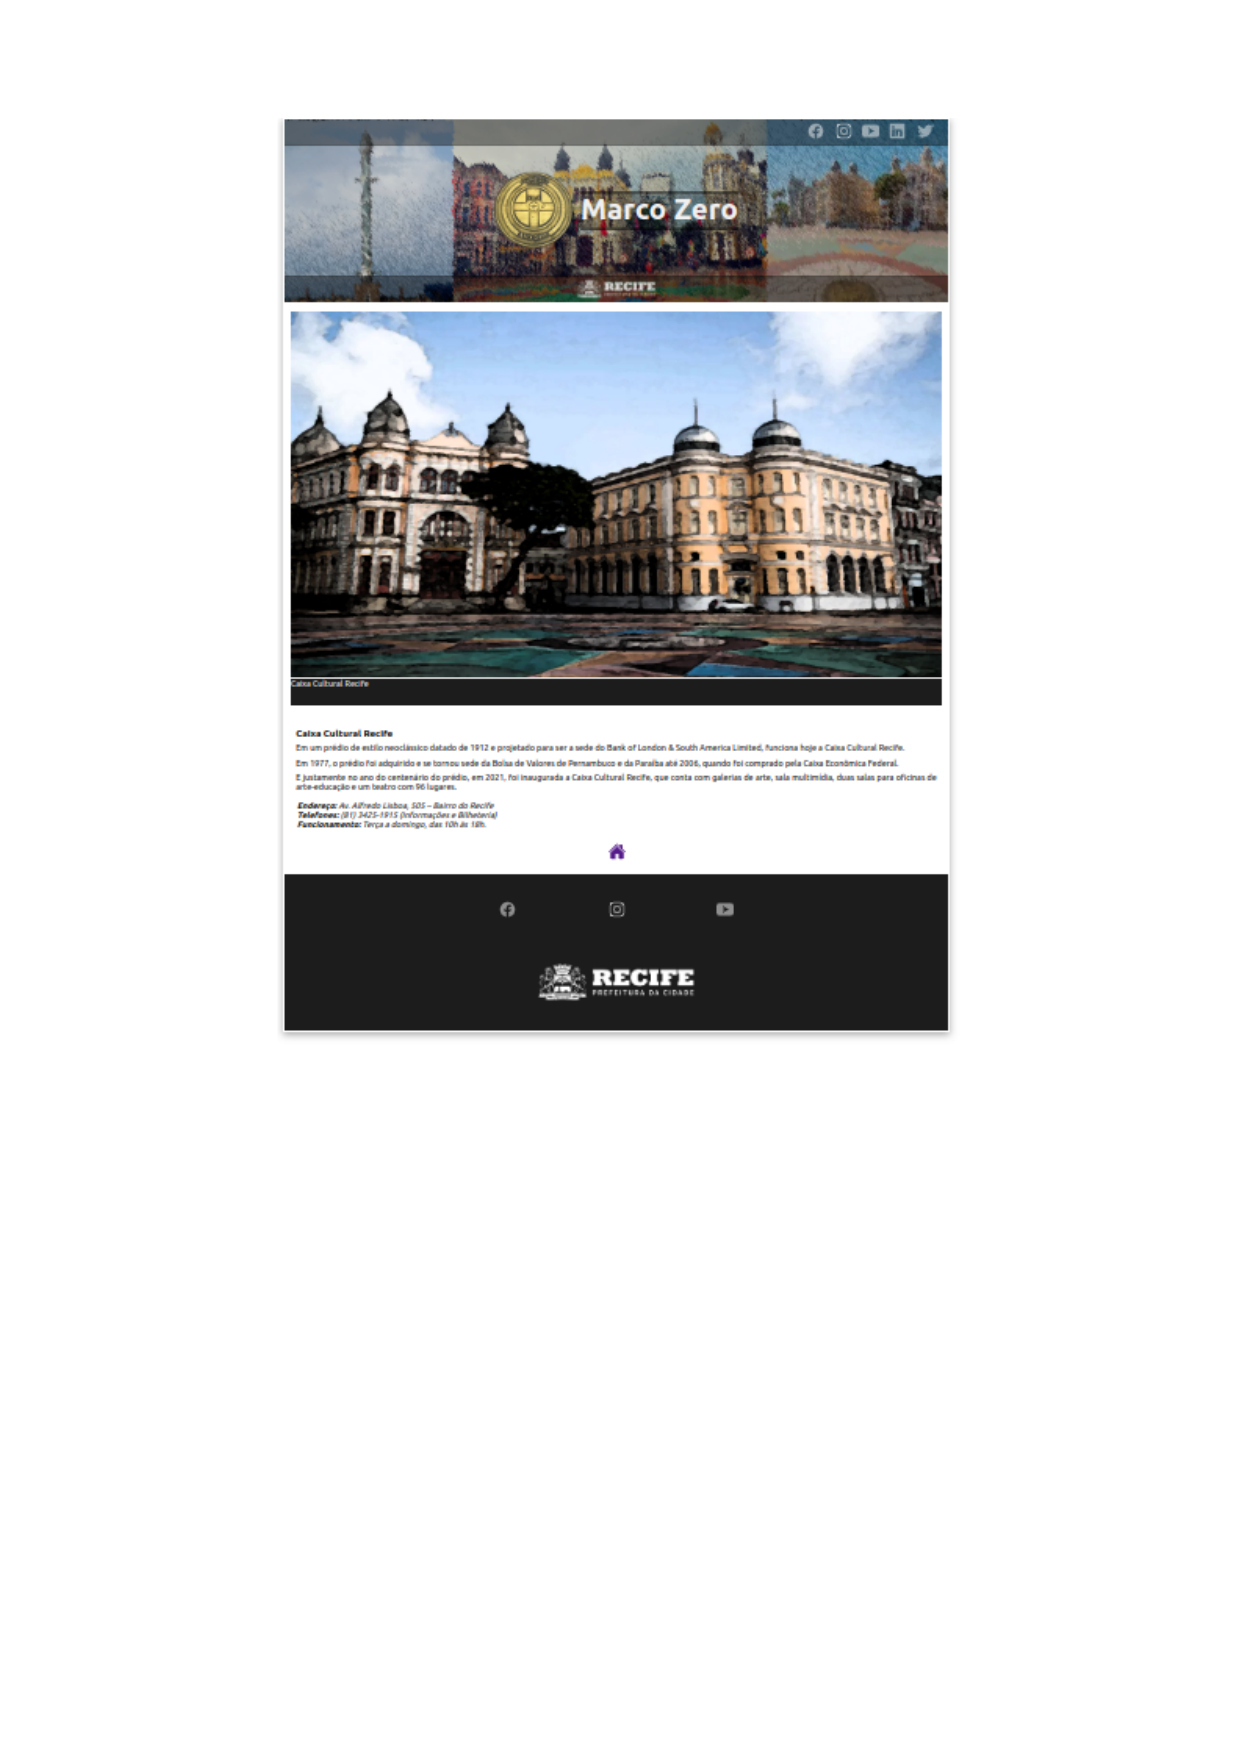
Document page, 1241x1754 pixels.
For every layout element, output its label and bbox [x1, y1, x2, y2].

picture [277, 118, 963, 1359]
